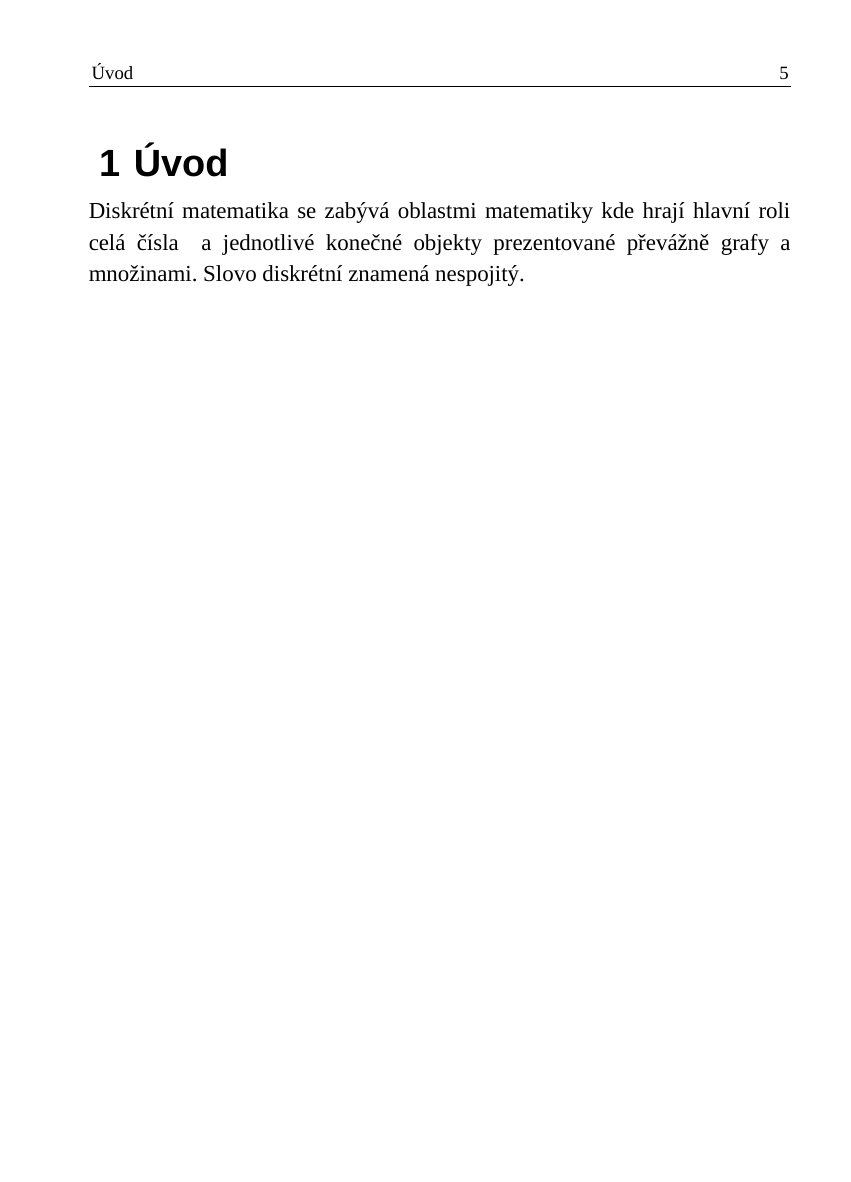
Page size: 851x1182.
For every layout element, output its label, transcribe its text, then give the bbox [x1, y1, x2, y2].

subtitle Úvod [88, 141, 791, 185]
text Diskrétní matematika se zabývá oblastmi matematiky kde hrají hlavní roli celá čísla a jednotlivé konečné objekty prezentované převážně grafy a množinami. Slovo diskrétní znamená nespojitý. [88, 197, 791, 287]
